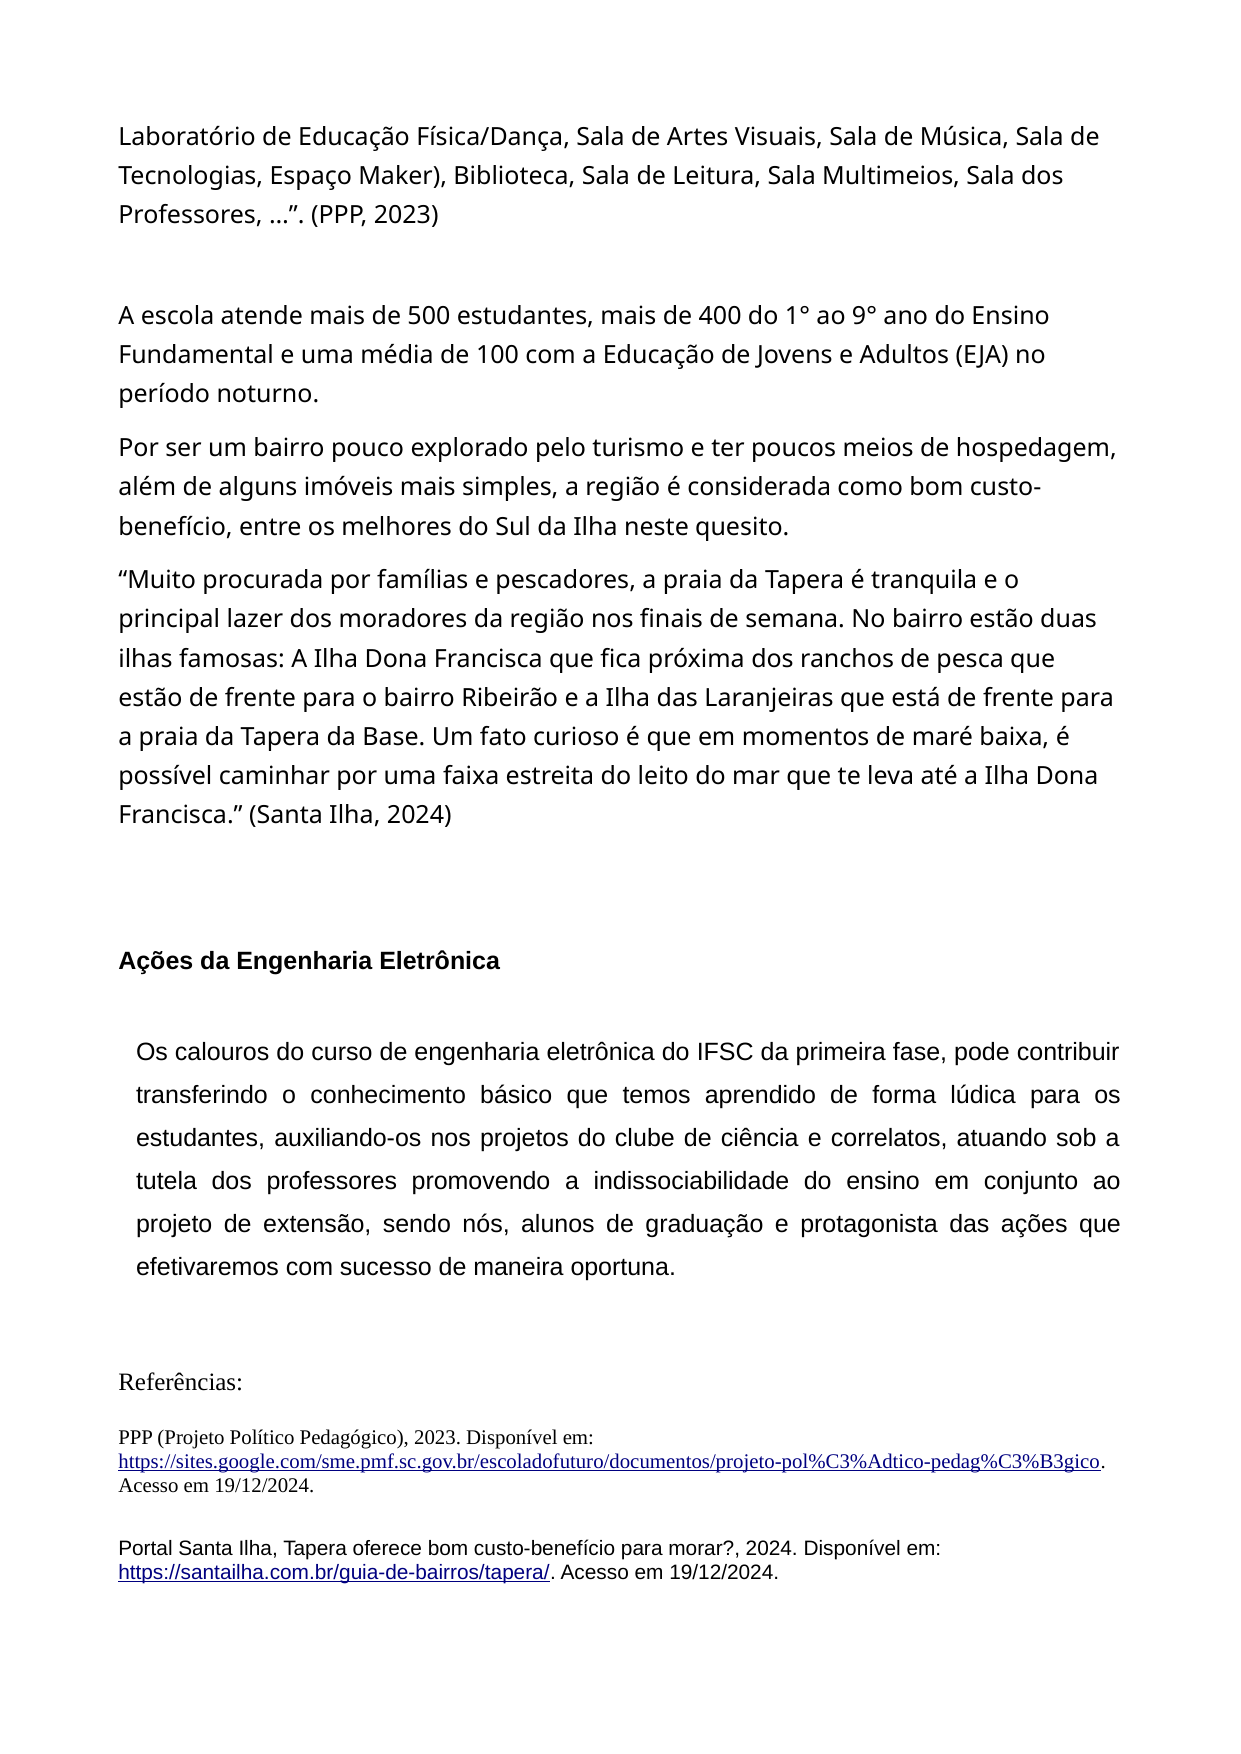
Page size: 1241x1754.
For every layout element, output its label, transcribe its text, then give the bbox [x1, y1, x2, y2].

text “Muito procurada por famílias e pescadores, a praia da Tapera é tranquila e o principal lazer dos moradores da região nos finais de semana. No bairro estão duas ilhas famosas: A Ilha Dona Francisca que fica próxima dos ranchos de pesca que estão de frente para o bairro Ribeirão e a Ilha das Laranjeiras que está de frente para a praia da Tapera da Base. Um fato curioso é que em momentos de maré baixa, é possível caminhar por uma faixa estreita do leito do mar que te leva até a Ilha Dona Francisca.” (Santa Ilha, 2024) [118, 562, 1122, 831]
text Ações da Engenharia Eletrônica [118, 946, 1122, 975]
text Os calouros do curso de engenharia eletrônica do IFSC da primeira fase, pode contribuir transferindo o conhecimento básico que temos aprendido de forma lúdica para os estudantes, auxiliando-os nos projetos do clube de ciência e correlatos, atuando sob a tutela dos professores promovendo a indissociabilidade do ensino em conjunto ao projeto de extensão, sendo nós, alunos de graduação e protagonista das ações que efetivaremos com sucesso de maneira oportuna. [136, 1037, 1122, 1281]
subtitle Portal Santa Ilha, Tapera oferece bom custo-benefício para morar?, 2024. Disponível em: https://santailha.com.br/guia-de-bairros/tapera/. Acesso em 19/12/2024. [118, 1536, 1122, 1583]
text Referências: [118, 1367, 1122, 1396]
text PPP (Projeto Político Pedagógico), 2023. Disponível em: https://sites.google.com/sme.pmf.sc.gov.br/escoladofuturo/documentos/projeto-pol%C3%Adtico-pedag%C3%B3gico. Acesso em 19/12/2024. [118, 1425, 1122, 1497]
text Laboratório de Educação Física/Dança, Sala de Artes Visuais, Sala de Música, Sala de Tecnologias, Espaço Maker), Biblioteca, Sala de Leitura, Sala Multimeios, Sala dos Professores, …”. (PPP, 2023) [118, 118, 1122, 231]
text Por ser um bairro pouco explorado pelo turismo e ter poucos meios de hospedagem, além de alguns imóveis mais simples, a região é considerada como bom custo-benefício, entre os melhores do Sul da Ilha neste quesito. [118, 430, 1122, 542]
text A escola atende mais de 500 estudantes, mais de 400 do 1° ao 9° ano do Ensino Fundamental e uma média de 100 com a Educação de Jovens e Adultos (EJA) no período noturno. [118, 298, 1122, 410]
